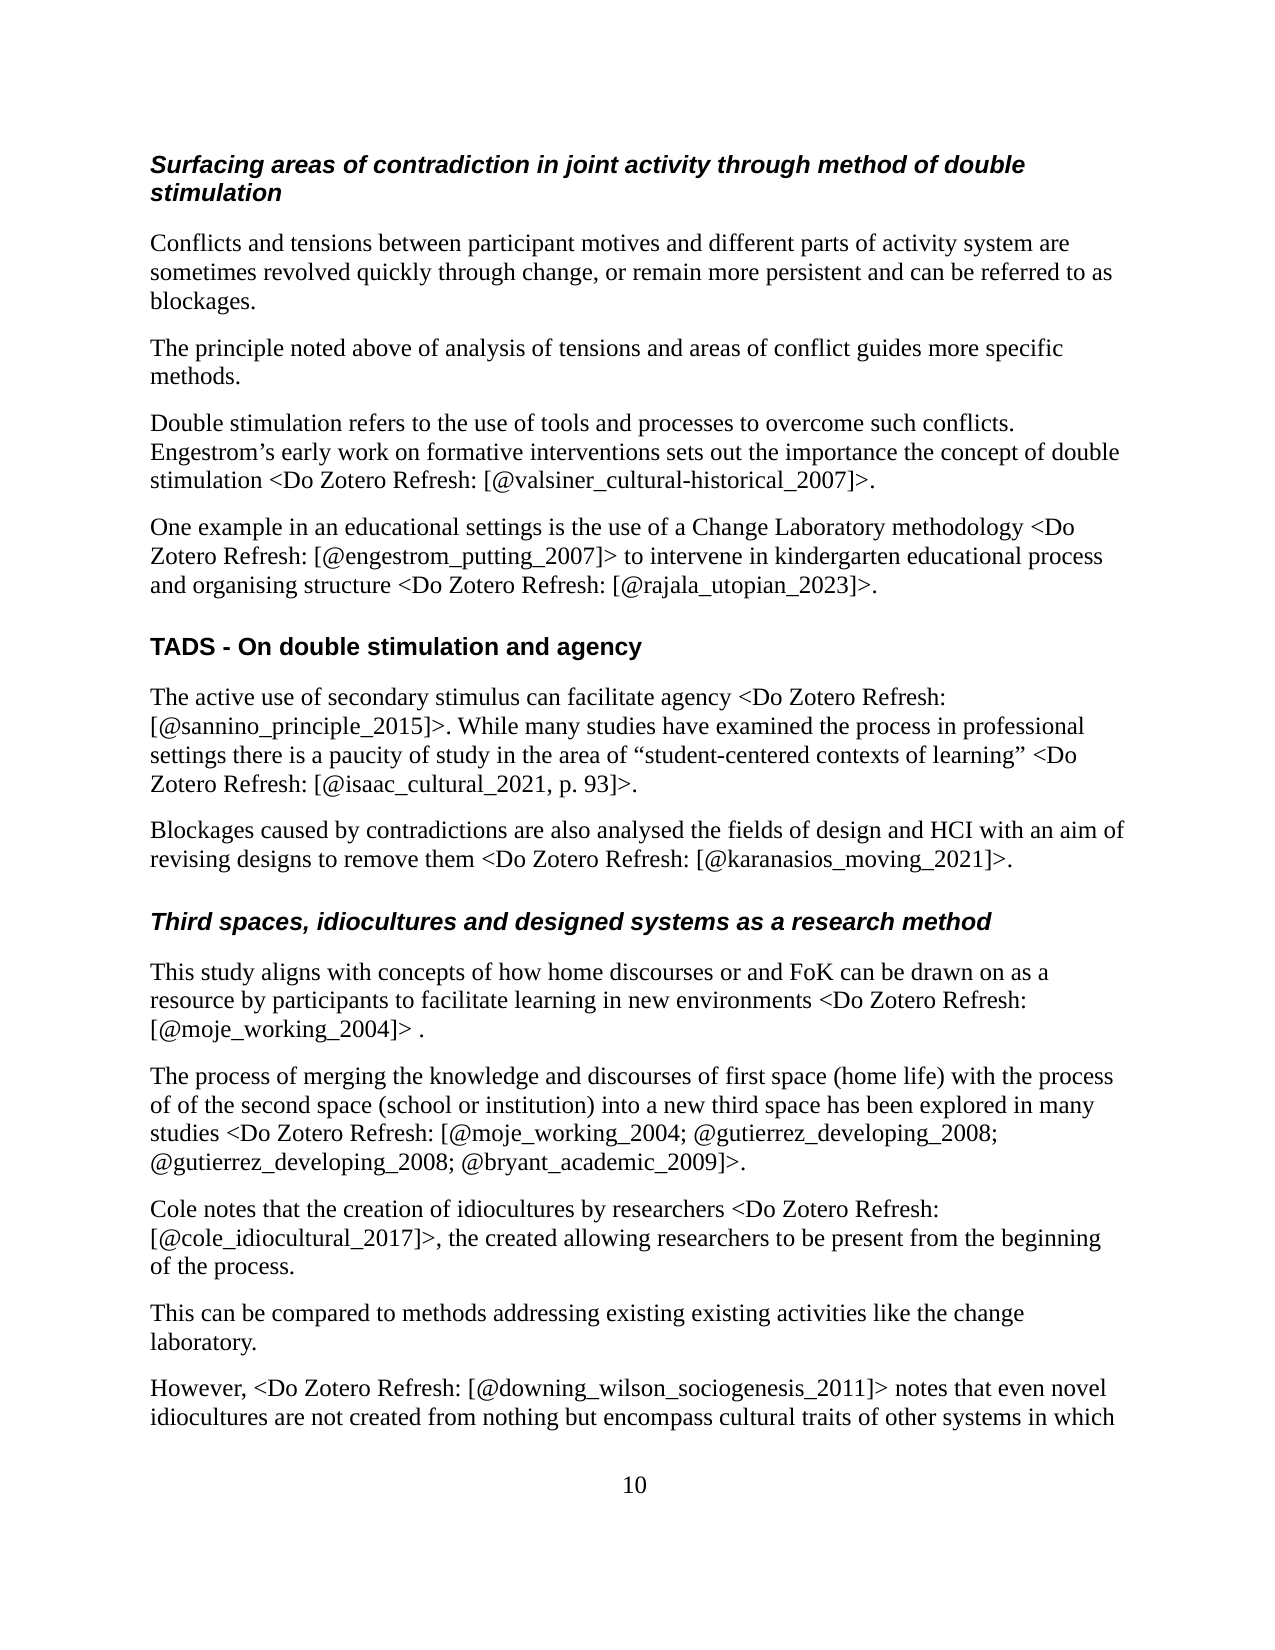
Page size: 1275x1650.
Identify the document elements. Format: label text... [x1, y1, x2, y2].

text This study aligns with concepts of how home discourses or and FoK can be drawn on as a resource by participants to facilitate learning in new environments <Do Zotero Refresh: [@moje_working_2004]> . [150, 957, 1125, 1043]
subtitle Surfacing areas of contradiction in joint activity through method of double stimulation [150, 150, 1125, 207]
text The process of merging the knowledge and discourses of first space (home life) with the process of of the second space (school or institution) into a new third space has been explored in many studies <Do Zotero Refresh: [@moje_working_2004; @gutierrez_developing_2008; @gutierrez_developing_2008; @bryant_academic_2009]>. [150, 1061, 1125, 1176]
text Double stimulation refers to the use of tools and processes to overcome such conflicts. Engestrom’s early work on formative interventions sets out the importance the concept of double stimulation <Do Zotero Refresh: [@valsiner_cultural-historical_2007]>. [150, 408, 1125, 494]
text The principle noted above of analysis of tensions and areas of conflict guides more specific methods. [150, 333, 1125, 390]
text Conflicts and tensions between participant motives and different parts of activity system are sometimes revolved quickly through change, or remain more persistent and can be referred to as blockages. [150, 228, 1125, 315]
text Blockages caused by contradictions are also analysed the fields of design and HCI with an aim of revising designs to remove them <Do Zotero Refresh: [@karanasios_moving_2021]>. [150, 815, 1125, 873]
text However, <Do Zotero Refresh: [@downing_wilson_sociogenesis_2011]> notes that even novel idiocultures are not created from nothing but encompass cultural traits of other systems in which [150, 1373, 1125, 1431]
text This can be compared to methods addressing existing existing activities like the change laboratory. [150, 1298, 1125, 1356]
text The active use of secondary stimulus can facilitate agency <Do Zotero Refresh: [@sannino_principle_2015]>. While many studies have examined the process in professional settings there is a paucity of study in the area of “student-centered contexts of learning” <Do Zotero Refresh: [@isaac_cultural_2021, p. 93]>. [150, 682, 1125, 797]
subtitle TADS - On double stimulation and agency [150, 632, 1125, 661]
text One example in an educational settings is the use of a Change Laboratory methodology <Do Zotero Refresh: [@engestrom_putting_2007]> to intervene in kindergarten educational process and organising structure <Do Zotero Refresh: [@rajala_utopian_2023]>. [150, 512, 1125, 598]
subtitle Third spaces, idiocultures and designed systems as a research method [150, 907, 1125, 935]
text Cole notes that the creation of idiocultures by researchers <Do Zotero Refresh: [@cole_idiocultural_2017]>, the created allowing researchers to be present from the beginning of the process. [150, 1194, 1125, 1280]
